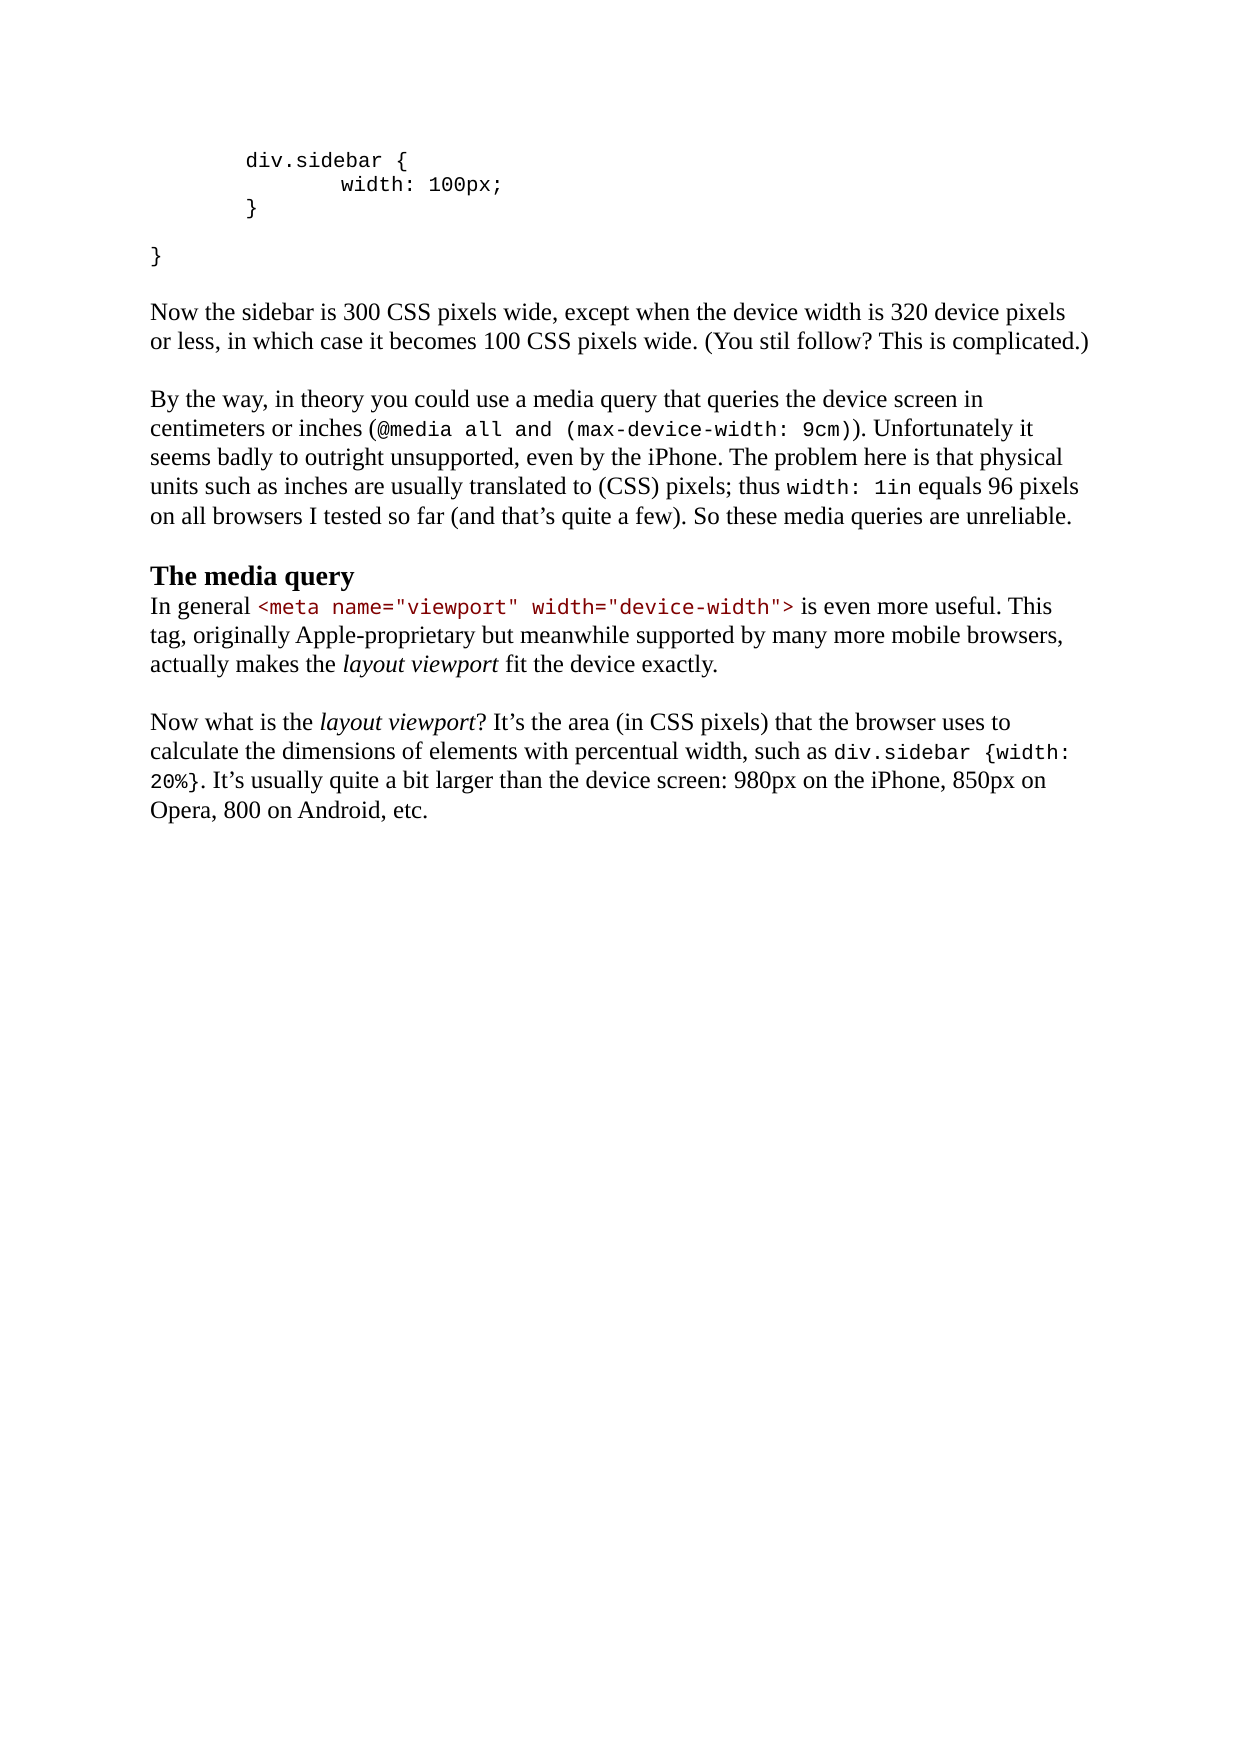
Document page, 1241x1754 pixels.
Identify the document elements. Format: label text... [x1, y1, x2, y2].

text } [150, 244, 1240, 268]
text } [150, 197, 1240, 221]
text width: 100px; [150, 174, 1240, 197]
text Now the sidebar is 300 CSS pixels wide, except when the device width is 320 device pixels or less, in which case it becomes 100 CSS pixels wide. (You stil follow? This is complicated.) [150, 297, 1090, 355]
text In general <meta name="viewport" width="device-width"> is even more useful. This tag, originally Apple-proprietary but meanwhile supported by many more mobile browsers, actually makes the layout viewport fit the device exactly. [150, 591, 1090, 678]
text Now what is the layout viewport? It’s the area (in CSS pixels) that the browser uses to calculate the dimensions of elements with percentual width, such as div.sidebar {width: 20%}. It’s usually quite a bit larger than the device screen: 980px on the iPhone, 850px on Opera, 800 on Android, etc. [150, 707, 1090, 824]
text By the way, in theory you could use a media query that queries the device screen in centimeters or inches (@media all and (max-device-width: 9cm)). Unfortunately it seems badly to outright unsupported, even by the iPhone. The problem here is that physical units such as inches are usually translated to (CSS) pixels; thus width: 1in equals 96 pixels on all browsers I tested so far (and that’s quite a few). So these media queries are unreliable. [150, 384, 1090, 529]
text div.sidebar { [150, 150, 1240, 174]
subtitle The media query [150, 559, 1090, 591]
